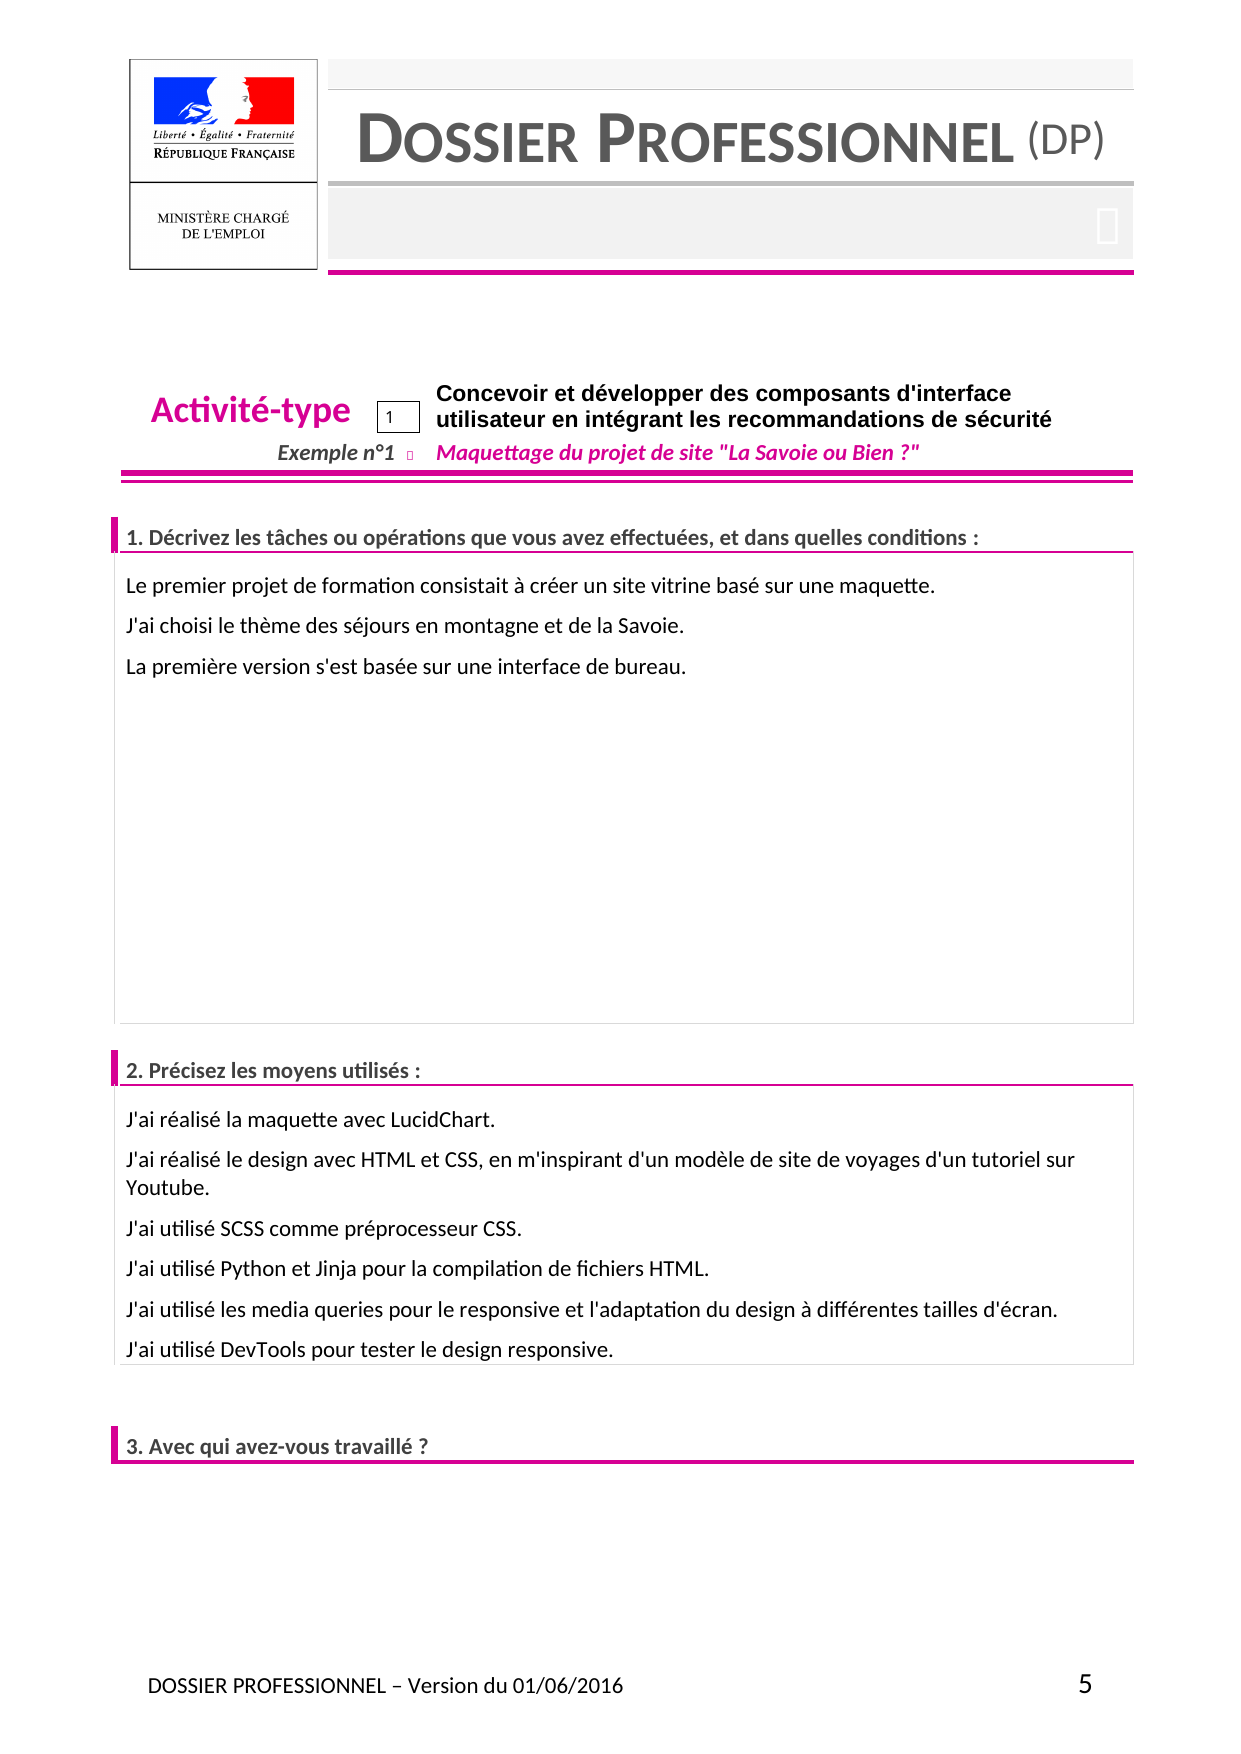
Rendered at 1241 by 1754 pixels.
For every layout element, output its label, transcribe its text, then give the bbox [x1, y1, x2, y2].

table_cell 3. Avec qui avez-vous travaillé ? [118, 1426, 1133, 1460]
table_cell Maquettage du projet de site "La Savoie ou Bien ?" [425, 432, 1133, 470]
table_header [425, 303, 1133, 373]
table_cell [425, 483, 1133, 517]
table_cell Concevoir et développer des composants d'interface utilisateur en intégrant les recommandations de sécurité [425, 374, 1133, 432]
table_cell Le premier projet de formation consistait à créer un site vitrine basé sur une maquette. J'ai choisi le thème des séjours en montagne et de la Savoie. La première version s'est basée sur une interface de bureau. [115, 551, 1133, 1023]
table_cell Exemple n°1  [115, 432, 424, 470]
picture [129, 59, 318, 270]
table_cell 2. Précisez les moyens utilisés : [118, 1050, 1133, 1084]
table_cell [366, 374, 424, 432]
table_cell [425, 476, 1133, 480]
table_cell 1. Décrivez les tâches ou opérations que vous avez effectuées, et dans quelles conditions : [118, 517, 1133, 551]
table_cell [115, 1023, 1133, 1050]
table_cell Activité-type [115, 374, 366, 432]
table_header [115, 303, 366, 373]
table_cell [115, 1364, 1133, 1426]
table_header [366, 303, 424, 373]
table_cell [115, 470, 424, 517]
table_cell J'ai réalisé la maquette avec LucidChart. J'ai réalisé le design avec HTML et CSS, en m'inspirant d'un modèle de site de voyages d'un tutoriel sur Youtube. J'ai utilisé SCSS comme préprocesseur CSS. J'ai utilisé Python et Jinja pour la compilation de fichiers HTML. J'ai utilisé les media queries pour le responsive et l'adaptation du design à différentes tailles d'écran. J'ai utilisé DevTools pour tester le design responsive. [115, 1084, 1133, 1363]
